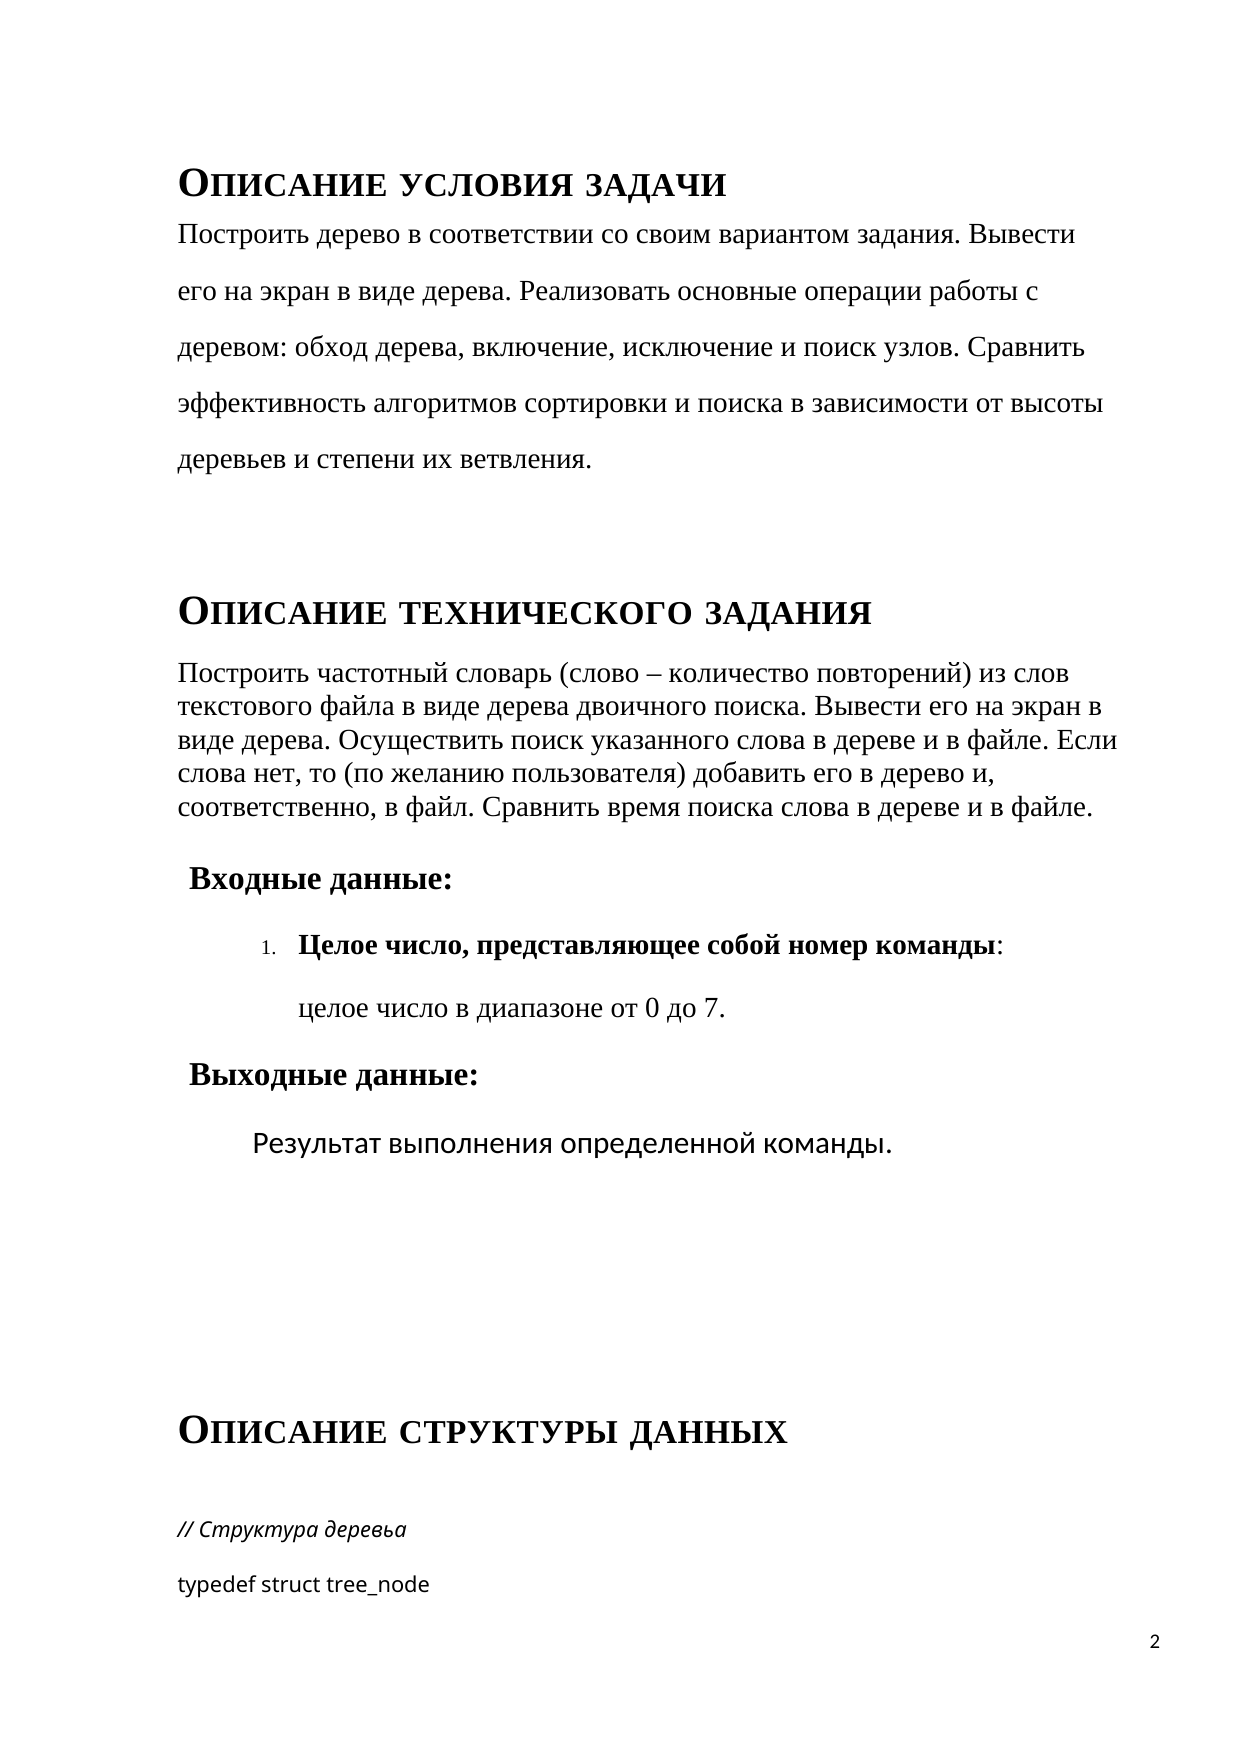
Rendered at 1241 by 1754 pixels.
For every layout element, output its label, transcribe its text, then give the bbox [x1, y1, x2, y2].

text Построить частотный словарь (слово – количество повторений) из слов текстового файла в виде дерева двоичного поиска. Вывести его на экран в виде дерева. Осуществить поиск указанного слова в дереве и в файле. Если слова нет, то (по желанию пользователя) добавить его в дерево и, соответственно, в файл. Сравнить время поиска слова в дереве и в файле. [177, 655, 1152, 823]
text Результат выполнения определенной команды. [252, 1123, 1152, 1161]
text деревьев и степени их ветвления. [177, 441, 1152, 475]
text целое число в диапазоне от 0 до 7. [298, 991, 1152, 1024]
text эффективность алгоритмов сортировки и поиска в зависимости от высоты [177, 385, 1152, 419]
text typedef struct tree_node [177, 1569, 1152, 1599]
text Выходные данные: [189, 1054, 1152, 1092]
text Входные данные: [189, 858, 1152, 896]
text Построить дерево в соответствии со своим вариантом задания. Вывести [177, 216, 1152, 250]
subtitle Описание условия задачи [177, 157, 1152, 205]
subtitle Описание технического задания [177, 585, 1152, 633]
text его на экран в виде дерева. Реализовать основные операции работы с [177, 273, 1152, 306]
list Целое число, представляющее собой номер команды: [261, 927, 1152, 961]
text // Структура деревьа [177, 1514, 1152, 1544]
subtitle Описание структуры данных [177, 1404, 1152, 1452]
text деревом: обход дерева, включение, исключение и поиск узлов. Сравнить [177, 329, 1152, 362]
